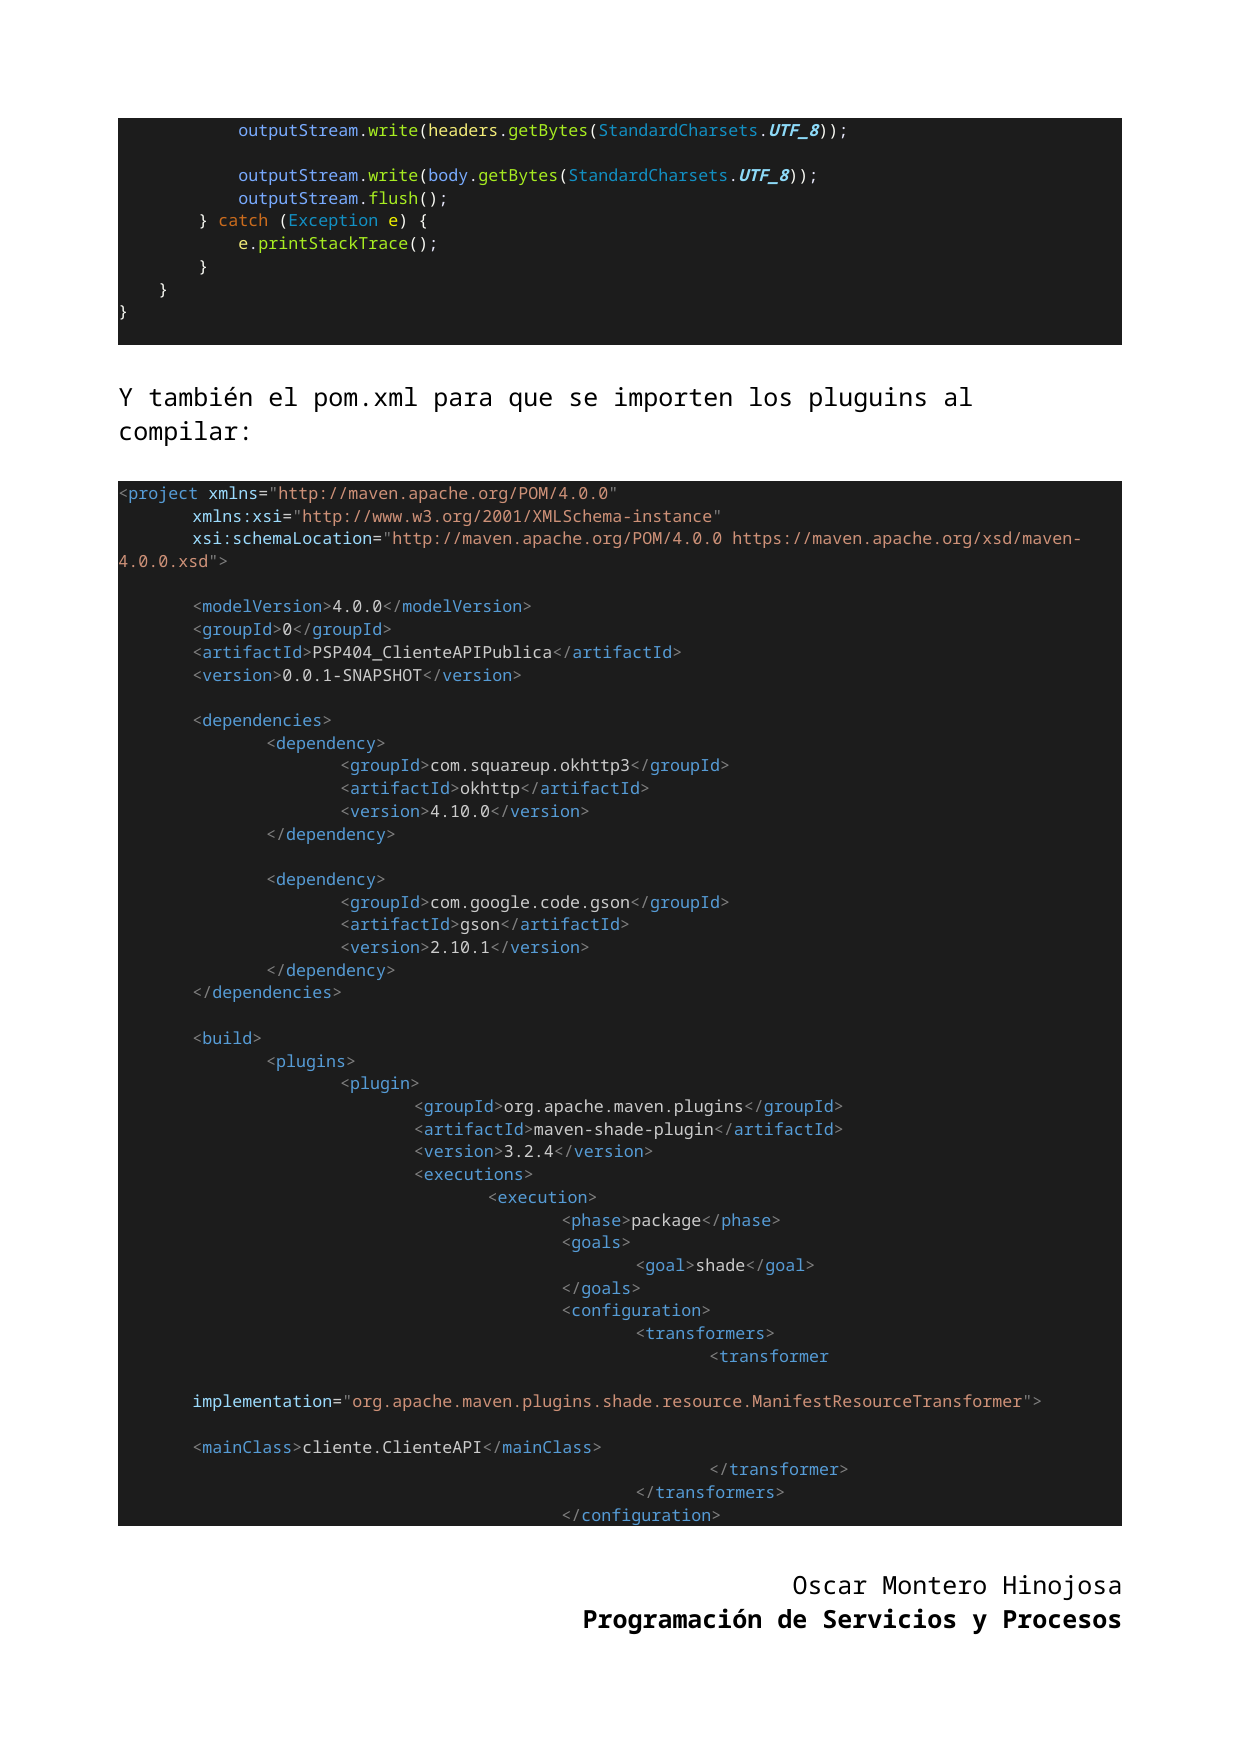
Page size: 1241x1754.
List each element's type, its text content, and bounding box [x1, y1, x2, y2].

text } [118, 254, 1122, 277]
text <project xmlns="http://maven.apache.org/POM/4.0.0" [118, 481, 1122, 504]
text <dependency> [118, 731, 1122, 754]
text <phase>package</phase> [118, 1208, 1122, 1231]
text <modelVersion>4.0.0</modelVersion> [118, 595, 1122, 618]
text } [118, 277, 1122, 300]
text Y también el pom.xml para que se importen los pluguins al compilar: [118, 379, 1122, 447]
text </transformer> [118, 1458, 1122, 1481]
text <artifactId>PSP404_ClienteAPIPublica</artifactId> [118, 640, 1122, 663]
text <execution> [118, 1185, 1122, 1208]
text <dependencies> [118, 708, 1122, 731]
text <groupId>com.google.code.gson</groupId> [118, 890, 1122, 913]
text outputStream.write(headers.getBytes(StandardCharsets.UTF_8)); [118, 118, 1122, 141]
text outputStream.flush(); [118, 186, 1122, 209]
text </transformers> [118, 1481, 1122, 1503]
text xmlns:xsi="http://www.w3.org/2001/XMLSchema-instance" [118, 504, 1122, 527]
text <dependency> [118, 867, 1122, 890]
text <artifactId>okhttp</artifactId> [118, 777, 1122, 799]
text xsi:schemaLocation="http://maven.apache.org/POM/4.0.0 https://maven.apache.org/xsd/maven-4.0.0.xsd"> [118, 527, 1122, 572]
text <version>0.0.1-SNAPSHOT</version> [118, 663, 1122, 686]
text outputStream.write(body.getBytes(StandardCharsets.UTF_8)); [118, 163, 1122, 186]
text <transformers> [118, 1322, 1122, 1344]
text <version>4.10.0</version> [118, 799, 1122, 822]
text <goals> [118, 1231, 1122, 1253]
text <plugin> [118, 1072, 1122, 1094]
text </dependency> [118, 822, 1122, 845]
text </dependencies> [118, 981, 1122, 1004]
text <version>3.2.4</version> [118, 1140, 1122, 1163]
text </goals> [118, 1276, 1122, 1299]
text <build> [118, 1026, 1122, 1049]
text <artifactId>gson</artifactId> [118, 913, 1122, 936]
text <groupId>com.squareup.okhttp3</groupId> [118, 754, 1122, 777]
text <mainClass>cliente.ClienteAPI</mainClass> [118, 1412, 1122, 1458]
text <configuration> [118, 1299, 1122, 1322]
text <groupId>0</groupId> [118, 618, 1122, 640]
text implementation="org.apache.maven.plugins.shade.resource.ManifestResourceTransformer"> [118, 1367, 1122, 1412]
text } [118, 300, 1122, 322]
text <transformer [118, 1344, 1122, 1367]
text <groupId>org.apache.maven.plugins</groupId> [118, 1094, 1122, 1117]
text <goal>shade</goal> [118, 1253, 1122, 1276]
text e.printStackTrace(); [118, 232, 1122, 254]
text </dependency> [118, 958, 1122, 981]
text </configuration> [118, 1503, 1122, 1526]
text <version>2.10.1</version> [118, 936, 1122, 958]
text } catch (Exception e) { [118, 209, 1122, 232]
text <artifactId>maven-shade-plugin</artifactId> [118, 1117, 1122, 1140]
text <executions> [118, 1163, 1122, 1185]
text <plugins> [118, 1049, 1122, 1072]
